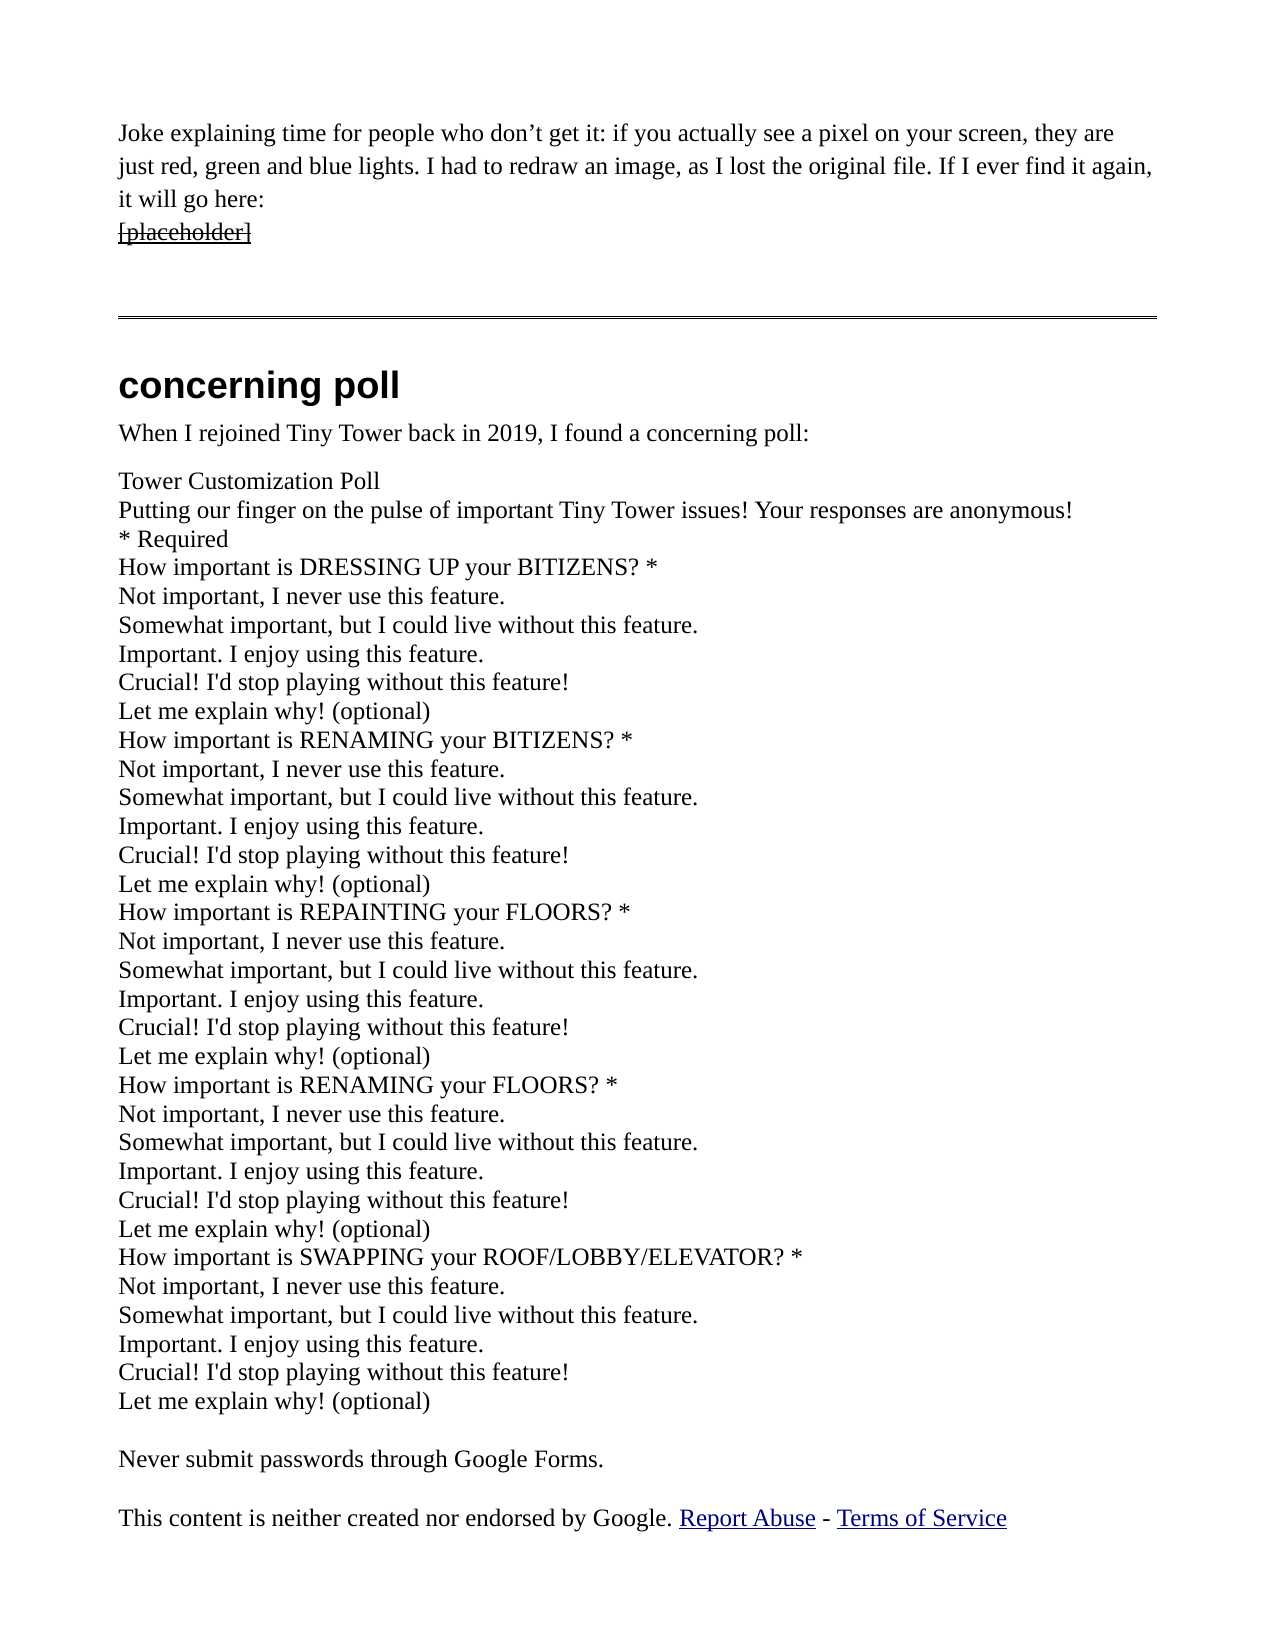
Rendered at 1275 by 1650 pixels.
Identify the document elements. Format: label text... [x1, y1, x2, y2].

text Somewhat important, but I could live without this feature. [118, 1300, 1157, 1329]
text Let me explain why! (optional) [118, 1214, 1157, 1242]
text Tower Customization Poll [118, 466, 1157, 495]
text Crucial! I'd stop playing without this feature! [118, 840, 1157, 869]
text When I rejoined Tiny Tower back in 2019, I found a concerning poll: [118, 418, 1157, 447]
text Not important, I never use this feature. [118, 1271, 1157, 1300]
text Not important, I never use this feature. [118, 754, 1157, 782]
text Important. I enjoy using this feature. [118, 1156, 1157, 1185]
text How important is REPAINTING your FLOORS? * [118, 897, 1157, 926]
text Important. I enjoy using this feature. [118, 984, 1157, 1012]
text Somewhat important, but I could live without this feature. [118, 955, 1157, 984]
text How important is RENAMING your FLOORS? * [118, 1070, 1157, 1099]
text Let me explain why! (optional) [118, 1386, 1157, 1415]
text Joke explaining time for people who don’t get it: if you actually see a pixel on your screen, they are just red, green and blue lights. I had to redraw an image, as I lost the original file. If I ever find it again, it will go here: [placeholder] [118, 118, 1157, 316]
text * Required [118, 524, 1157, 552]
subtitle concerning poll [118, 362, 1157, 406]
text Crucial! I'd stop playing without this feature! [118, 1357, 1157, 1386]
text How important is DRESSING UP your BITIZENS? * [118, 552, 1157, 581]
text Crucial! I'd stop playing without this feature! [118, 667, 1157, 696]
text Not important, I never use this feature. [118, 581, 1157, 610]
text Important. I enjoy using this feature. [118, 639, 1157, 667]
text Putting our finger on the pulse of important Tiny Tower issues! Your responses are anonymous! [118, 495, 1157, 524]
text How important is SWAPPING your ROOF/LOBBY/ELEVATOR? * [118, 1242, 1157, 1271]
text This content is neither created nor endorsed by Google. Report Abuse - Terms of Service [118, 1503, 1157, 1531]
text Let me explain why! (optional) [118, 869, 1157, 897]
text Crucial! I'd stop playing without this feature! [118, 1012, 1157, 1041]
text Not important, I never use this feature. [118, 926, 1157, 955]
text Never submit passwords through Google Forms. [118, 1444, 1157, 1473]
text Important. I enjoy using this feature. [118, 1329, 1157, 1357]
text Somewhat important, but I could live without this feature. [118, 1127, 1157, 1156]
text Not important, I never use this feature. [118, 1099, 1157, 1127]
text Let me explain why! (optional) [118, 1041, 1157, 1070]
text Somewhat important, but I could live without this feature. [118, 610, 1157, 639]
text Let me explain why! (optional) [118, 696, 1157, 725]
text Somewhat important, but I could live without this feature. [118, 782, 1157, 811]
text Important. I enjoy using this feature. [118, 811, 1157, 840]
text Crucial! I'd stop playing without this feature! [118, 1185, 1157, 1214]
text How important is RENAMING your BITIZENS? * [118, 725, 1157, 754]
